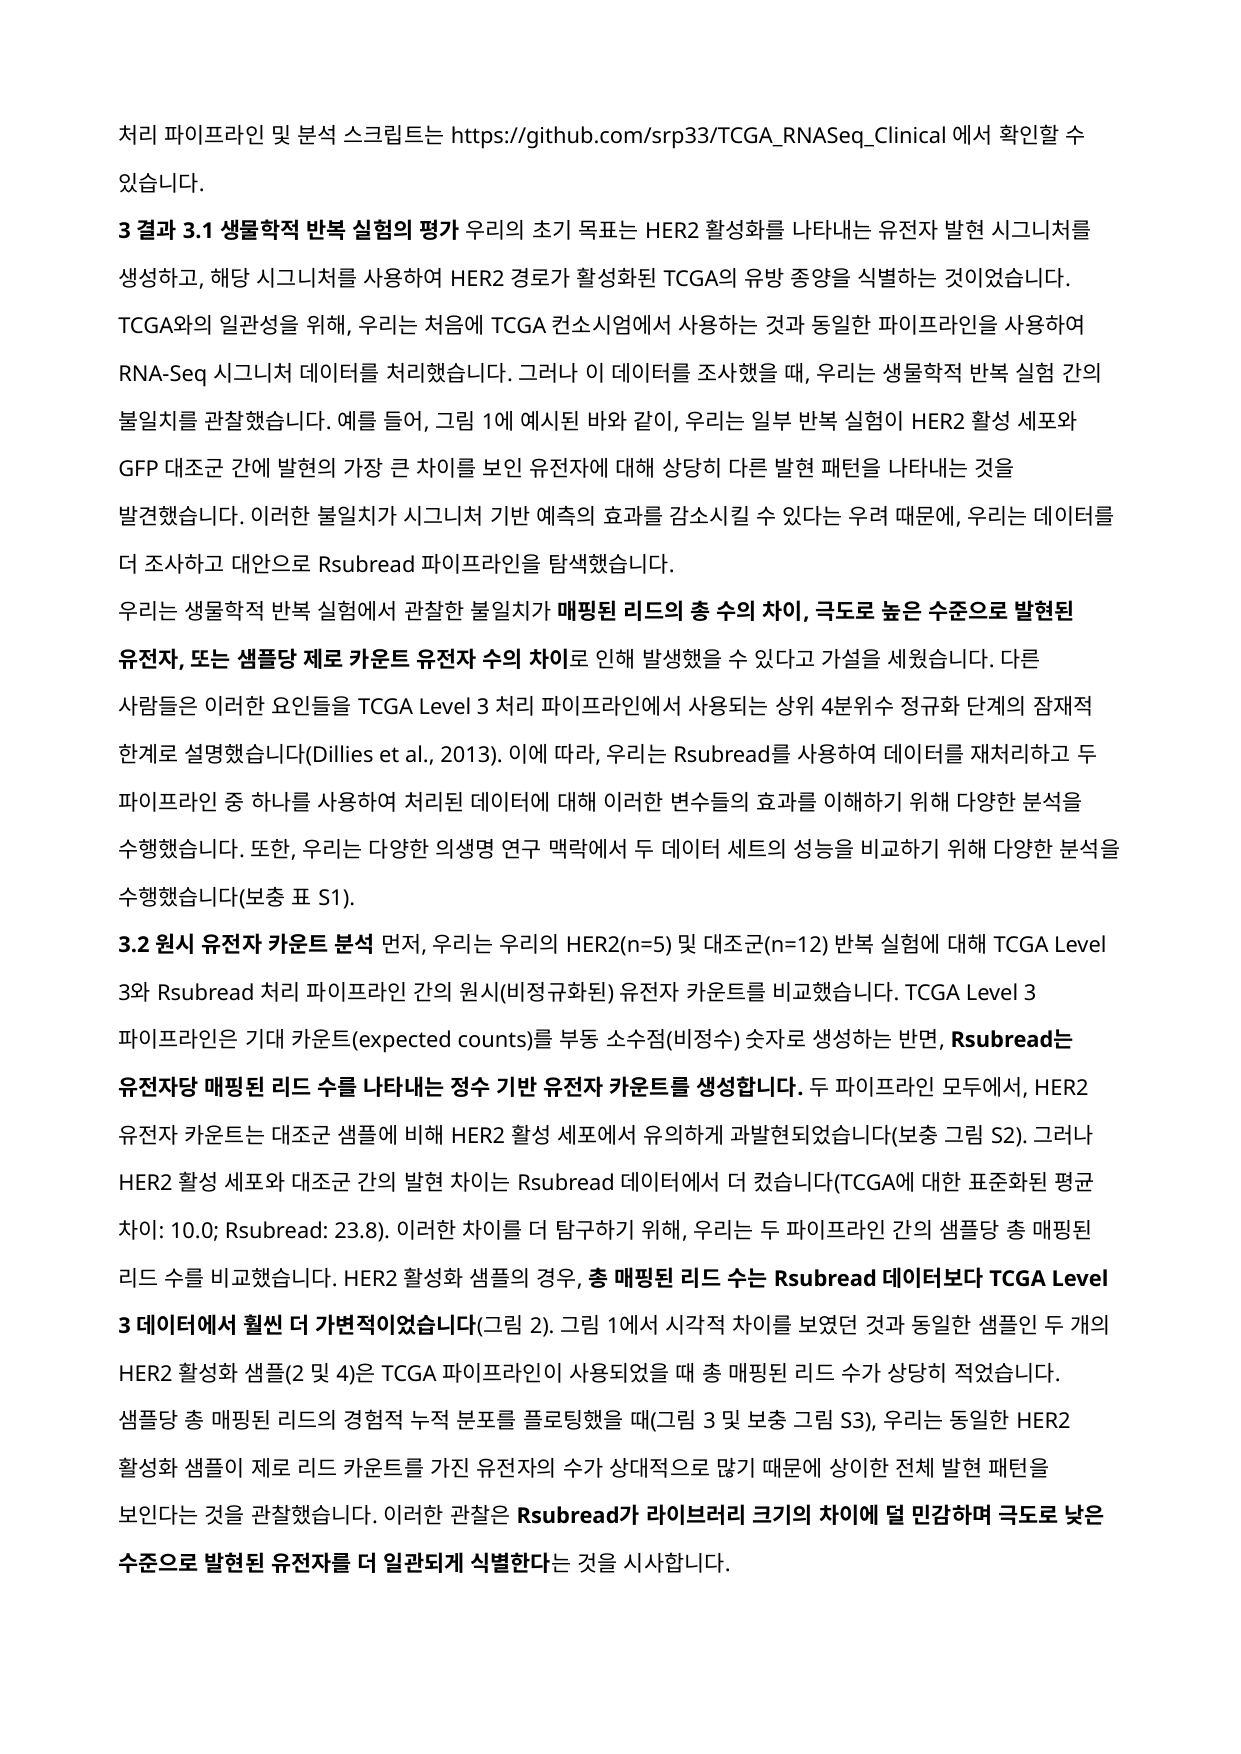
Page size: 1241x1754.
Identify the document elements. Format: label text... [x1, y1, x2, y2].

text 3.2 원시 유전자 카운트 분석 먼저, 우리는 우리의 HER2(n=5) 및 대조군(n=12) 반복 실험에 대해 TCGA Level 3와 Rsubread 처리 파이프라인 간의 원시(비정규화된) 유전자 카운트를 비교했습니다. TCGA Level 3 파이프라인은 기대 카운트(expected counts)를 부동 소수점(비정수) 숫자로 생성하는 반면, Rsubread는 유전자당 매핑된 리드 수를 나타내는 정수 기반 유전자 카운트를 생성합니다. 두 파이프라인 모두에서, HER2 유전자 카운트는 대조군 샘플에 비해 HER2 활성 세포에서 유의하게 과발현되었습니다(보충 그림 S2). 그러나 HER2 활성 세포와 대조군 간의 발현 차이는 Rsubread 데이터에서 더 컸습니다(TCGA에 대한 표준화된 평균 차이: 10.0; Rsubread: 23.8). 이러한 차이를 더 탐구하기 위해, 우리는 두 파이프라인 간의 샘플당 총 매핑된 리드 수를 비교했습니다. HER2 활성화 샘플의 경우, 총 매핑된 리드 수는 Rsubread 데이터보다 TCGA Level 3 데이터에서 훨씬 더 가변적이었습니다(그림 2). 그림 1에서 시각적 차이를 보였던 것과 동일한 샘플인 두 개의 HER2 활성화 샘플(2 및 4)은 TCGA 파이프라인이 사용되었을 때 총 매핑된 리드 수가 상당히 적었습니다. 샘플당 총 매핑된 리드의 경험적 누적 분포를 플로팅했을 때(그림 3 및 보충 그림 S3), 우리는 동일한 HER2 활성화 샘플이 제로 리드 카운트를 가진 유전자의 수가 상대적으로 많기 때문에 상이한 전체 발현 패턴을 보인다는 것을 관찰했습니다. 이러한 관찰은 Rsubread가 라이브러리 크기의 차이에 덜 민감하며 극도로 낮은 수준으로 발현된 유전자를 더 일관되게 식별한다는 것을 시사합니다. [118, 927, 1122, 1578]
text 우리는 생물학적 반복 실험에서 관찰한 불일치가 매핑된 리드의 총 수의 차이, 극도로 높은 수준으로 발현된 유전자, 또는 샘플당 제로 카운트 유전자 수의 차이로 인해 발생했을 수 있다고 가설을 세웠습니다. 다른 사람들은 이러한 요인들을 TCGA Level 3 처리 파이프라인에서 사용되는 상위 4분위수 정규화 단계의 잠재적 한계로 설명했습니다(Dillies et al., 2013). 이에 따라, 우리는 Rsubread를 사용하여 데이터를 재처리하고 두 파이프라인 중 하나를 사용하여 처리된 데이터에 대해 이러한 변수들의 효과를 이해하기 위해 다양한 분석을 수행했습니다. 또한, 우리는 다양한 의생명 연구 맥락에서 두 데이터 세트의 성능을 비교하기 위해 다양한 분석을 수행했습니다(보충 표 S1). [118, 594, 1122, 911]
text 처리 파이프라인 및 분석 스크립트는 https://github.com/srp33/TCGA_RNASeq_Clinical 에서 확인할 수 있습니다. [118, 118, 1122, 197]
text 3 결과 3.1 생물학적 반복 실험의 평가 우리의 초기 목표는 HER2 활성화를 나타내는 유전자 발현 시그니처를 생성하고, 해당 시그니처를 사용하여 HER2 경로가 활성화된 TCGA의 유방 종양을 식별하는 것이었습니다. TCGA와의 일관성을 위해, 우리는 처음에 TCGA 컨소시엄에서 사용하는 것과 동일한 파이프라인을 사용하여 RNA-Seq 시그니처 데이터를 처리했습니다. 그러나 이 데이터를 조사했을 때, 우리는 생물학적 반복 실험 간의 불일치를 관찰했습니다. 예를 들어, 그림 1에 예시된 바와 같이, 우리는 일부 반복 실험이 HER2 활성 세포와 GFP 대조군 간에 발현의 가장 큰 차이를 보인 유전자에 대해 상당히 다른 발현 패턴을 나타내는 것을 발견했습니다. 이러한 불일치가 시그니처 기반 예측의 효과를 감소시킬 수 있다는 우려 때문에, 우리는 데이터를 더 조사하고 대안으로 Rsubread 파이프라인을 탐색했습니다. [118, 213, 1122, 578]
